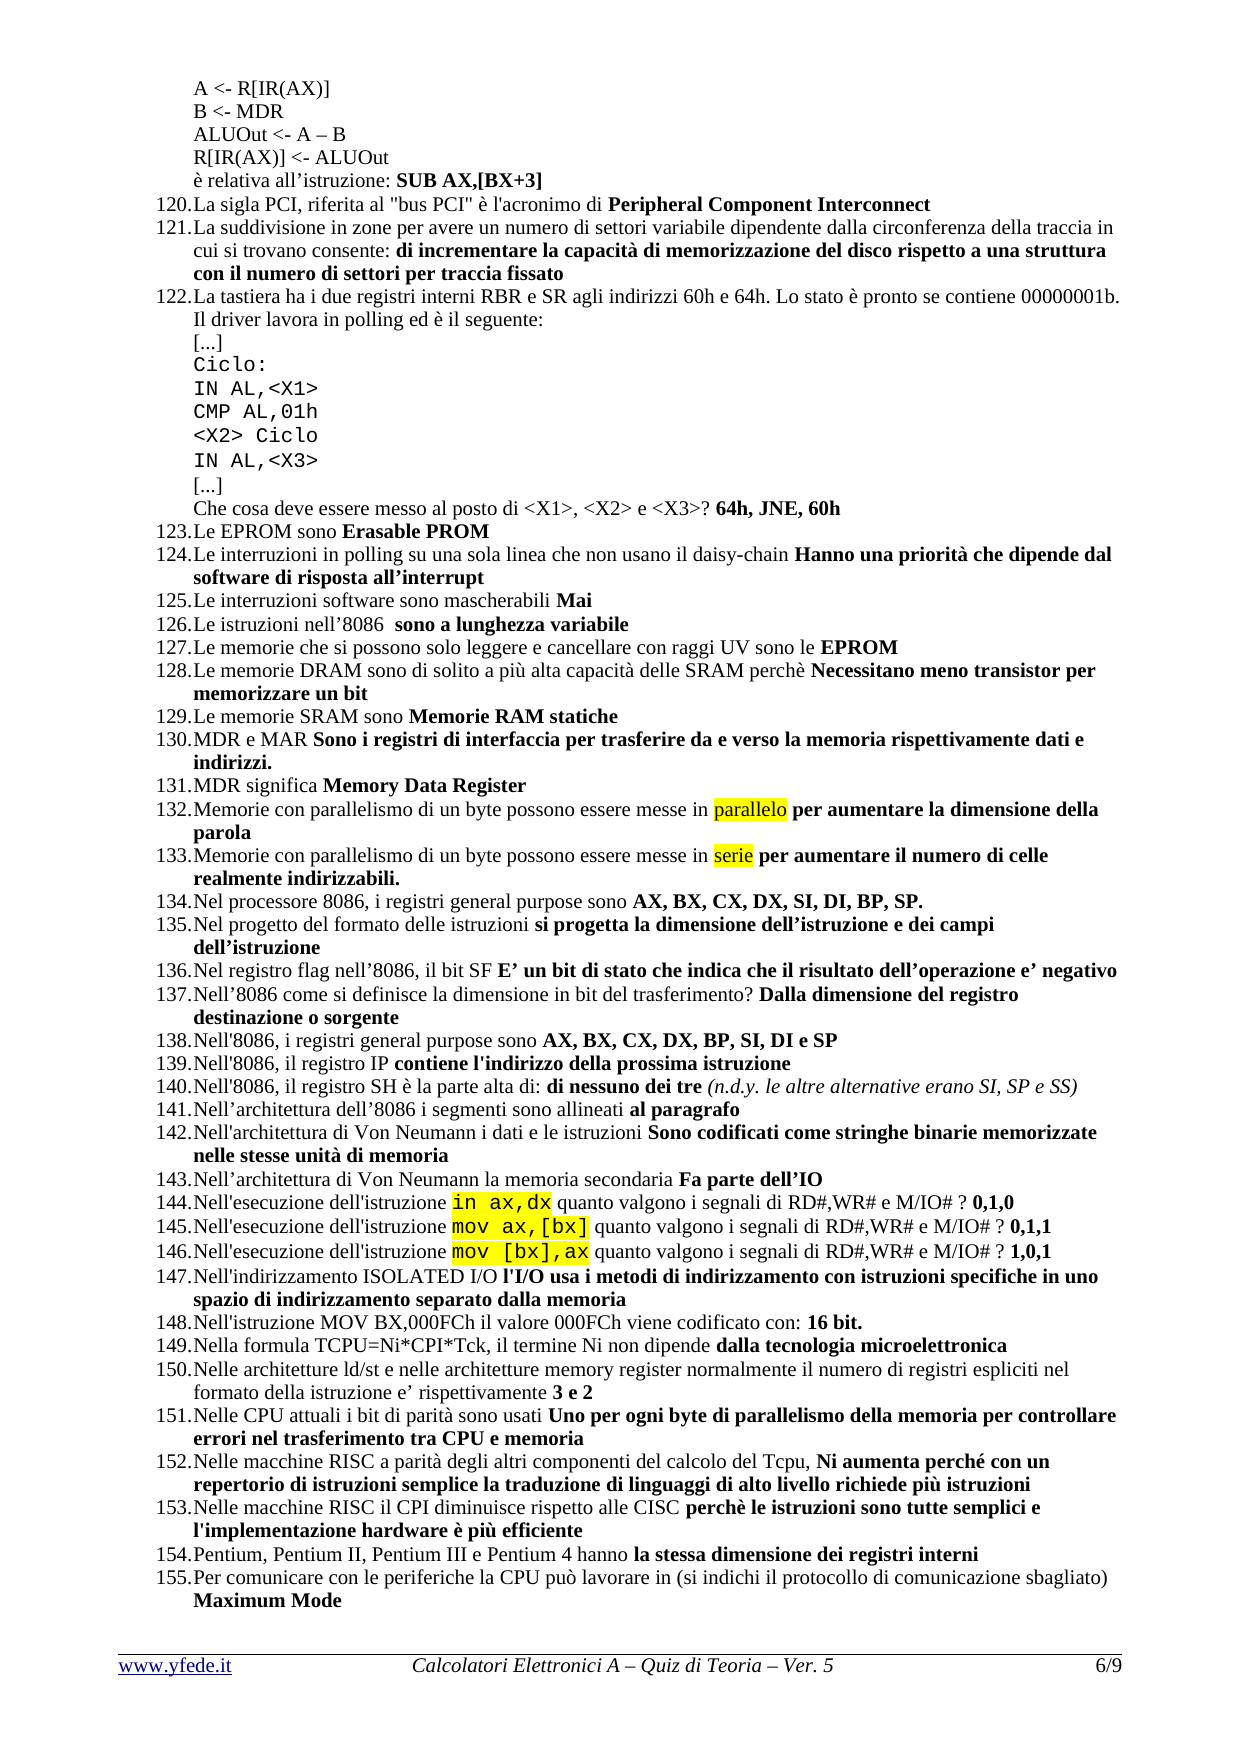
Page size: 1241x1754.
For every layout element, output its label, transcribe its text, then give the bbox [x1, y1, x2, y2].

list Nella formula TCPU=Ni*CPI*Tck, il termine Ni non dipende dalla tecnologia microelettronica [156, 1334, 1122, 1357]
list Le memorie DRAM sono di solito a più alta capacità delle SRAM perchè Necessitano meno transistor per memorizzare un bit [156, 659, 1122, 705]
list La tastiera ha i due registri interni RBR e SR agli indirizzi 60h e 64h. Lo stato è pronto se contiene 00000001b. Il driver lavora in polling ed è il seguente: [...] Ciclo: IN AL,<X1> CMP AL,01h <X2> Ciclo IN AL,<X3> [...] Che cosa deve essere messo al posto di <X1>, <X2> e <X3>? 64h, JNE, 60h [156, 285, 1122, 520]
list Nell'indirizzamento ISOLATED I/O l'I/O usa i metodi di indirizzamento con istruzioni specifiche in uno spazio di indirizzamento separato dalla memoria [156, 1265, 1122, 1311]
list Nell’architettura di Von Neumann la memoria secondaria Fa parte dell’IO [156, 1167, 1122, 1191]
list Nell'esecuzione dell'istruzione in ax,dx quanto valgono i segnali di RD#,WR# e M/IO# ? 0,1,0 [156, 1191, 1122, 1215]
list Nell'istruzione MOV BX,000FCh il valore 000FCh viene codificato con: 16 bit. [156, 1311, 1122, 1334]
list Le istruzioni nell’8086 sono a lunghezza variabile [156, 612, 1122, 636]
list Memorie con parallelismo di un byte possono essere messe in parallelo per aumentare la dimensione della parola [156, 797, 1122, 844]
list Le interruzioni software sono mascherabili Mai [156, 589, 1122, 612]
list Nel registro flag nell’8086, il bit SF E’ un bit di stato che indica che il risultato dell’operazione e’ negativo [156, 959, 1122, 982]
list Nelle macchine RISC a parità degli altri componenti del calcolo del Tcpu, Ni aumenta perché con un repertorio di istruzioni semplice la traduzione di linguaggi di alto livello richiede più istruzioni [156, 1450, 1122, 1496]
list Nell'8086, il registro SH è la parte alta di: di nessuno dei tre (n.d.y. le altre alternative erano SI, SP e SS) [156, 1075, 1122, 1098]
list MDR e MAR Sono i registri di interfaccia per trasferire da e verso la memoria rispettivamente dati e indirizzi. [156, 728, 1122, 774]
list Nell'8086, i registri general purpose sono AX, BX, CX, DX, BP, SI, DI e SP [156, 1029, 1122, 1052]
list Le memorie che si possono solo leggere e cancellare con raggi UV sono le EPROM [156, 636, 1122, 659]
list Le EPROM sono Erasable PROM [156, 520, 1122, 543]
list Nell'8086, il registro IP contiene l'indirizzo della prossima istruzione [156, 1052, 1122, 1075]
list Nelle CPU attuali i bit di parità sono usati Uno per ogni byte di parallelismo della memoria per controllare errori nel trasferimento tra CPU e memoria [156, 1404, 1122, 1450]
list Memorie con parallelismo di un byte possono essere messe in serie per aumentare il numero di celle realmente indirizzabili. [156, 844, 1122, 890]
list La suddivisione in zone per avere un numero di settori variabile dipendente dalla circonferenza della traccia in cui si trovano consente: di incrementare la capacità di memorizzazione del disco rispetto a una struttura con il numero di settori per traccia fissato [156, 216, 1122, 285]
list Nelle architetture ld/st e nelle architetture memory register normalmente il numero di registri espliciti nel formato della istruzione e’ rispettivamente 3 e 2 [156, 1357, 1122, 1404]
list Nell'architettura di Von Neumann i dati e le istruzioni Sono codificati come stringhe binarie memorizzate nelle stesse unità di memoria [156, 1121, 1122, 1167]
list Nel processore 8086, i registri general purpose sono AX, BX, CX, DX, SI, DI, BP, SP. [156, 890, 1122, 913]
list Le interruzioni in polling su una sola linea che non usano il daisy-chain Hanno una priorità che dipende dal software di risposta all’interrupt [156, 543, 1122, 589]
list La sigla PCI, riferita al "bus PCI" è l'acronimo di Peripheral Component Interconnect [156, 192, 1122, 216]
list Nell'esecuzione dell'istruzione mov ax,[bx] quanto valgono i segnali di RD#,WR# e M/IO# ? 0,1,1 [156, 1215, 1122, 1240]
list Nelle macchine RISC il CPI diminuisce rispetto alle CISC perchè le istruzioni sono tutte semplici e l'implementazione hardware è più efficiente [156, 1496, 1122, 1542]
list Nel progetto del formato delle istruzioni si progetta la dimensione dell’istruzione e dei campi dell’istruzione [156, 913, 1122, 959]
list Per comunicare con le periferiche la CPU può lavorare in (si indichi il protocollo di comunicazione sbagliato) Maximum Mode [156, 1566, 1122, 1612]
list A <- R[IR(AX)] B <- MDR ALUOut <- A – B R[IR(AX)] <- ALUOut è relativa all’istruzione: SUB AX,[BX+3] [156, 77, 1122, 192]
list Nell’architettura dell’8086 i segmenti sono allineati al paragrafo [156, 1098, 1122, 1121]
list MDR significa Memory Data Register [156, 774, 1122, 797]
list Le memorie SRAM sono Memorie RAM statiche [156, 705, 1122, 728]
list Nell’8086 come si definisce la dimensione in bit del trasferimento? Dalla dimensione del registro destinazione o sorgente [156, 982, 1122, 1029]
list Nell'esecuzione dell'istruzione mov [bx],ax quanto valgono i segnali di RD#,WR# e M/IO# ? 1,0,1 [156, 1240, 1122, 1265]
list Pentium, Pentium II, Pentium III e Pentium 4 hanno la stessa dimensione dei registri interni [156, 1542, 1122, 1566]
